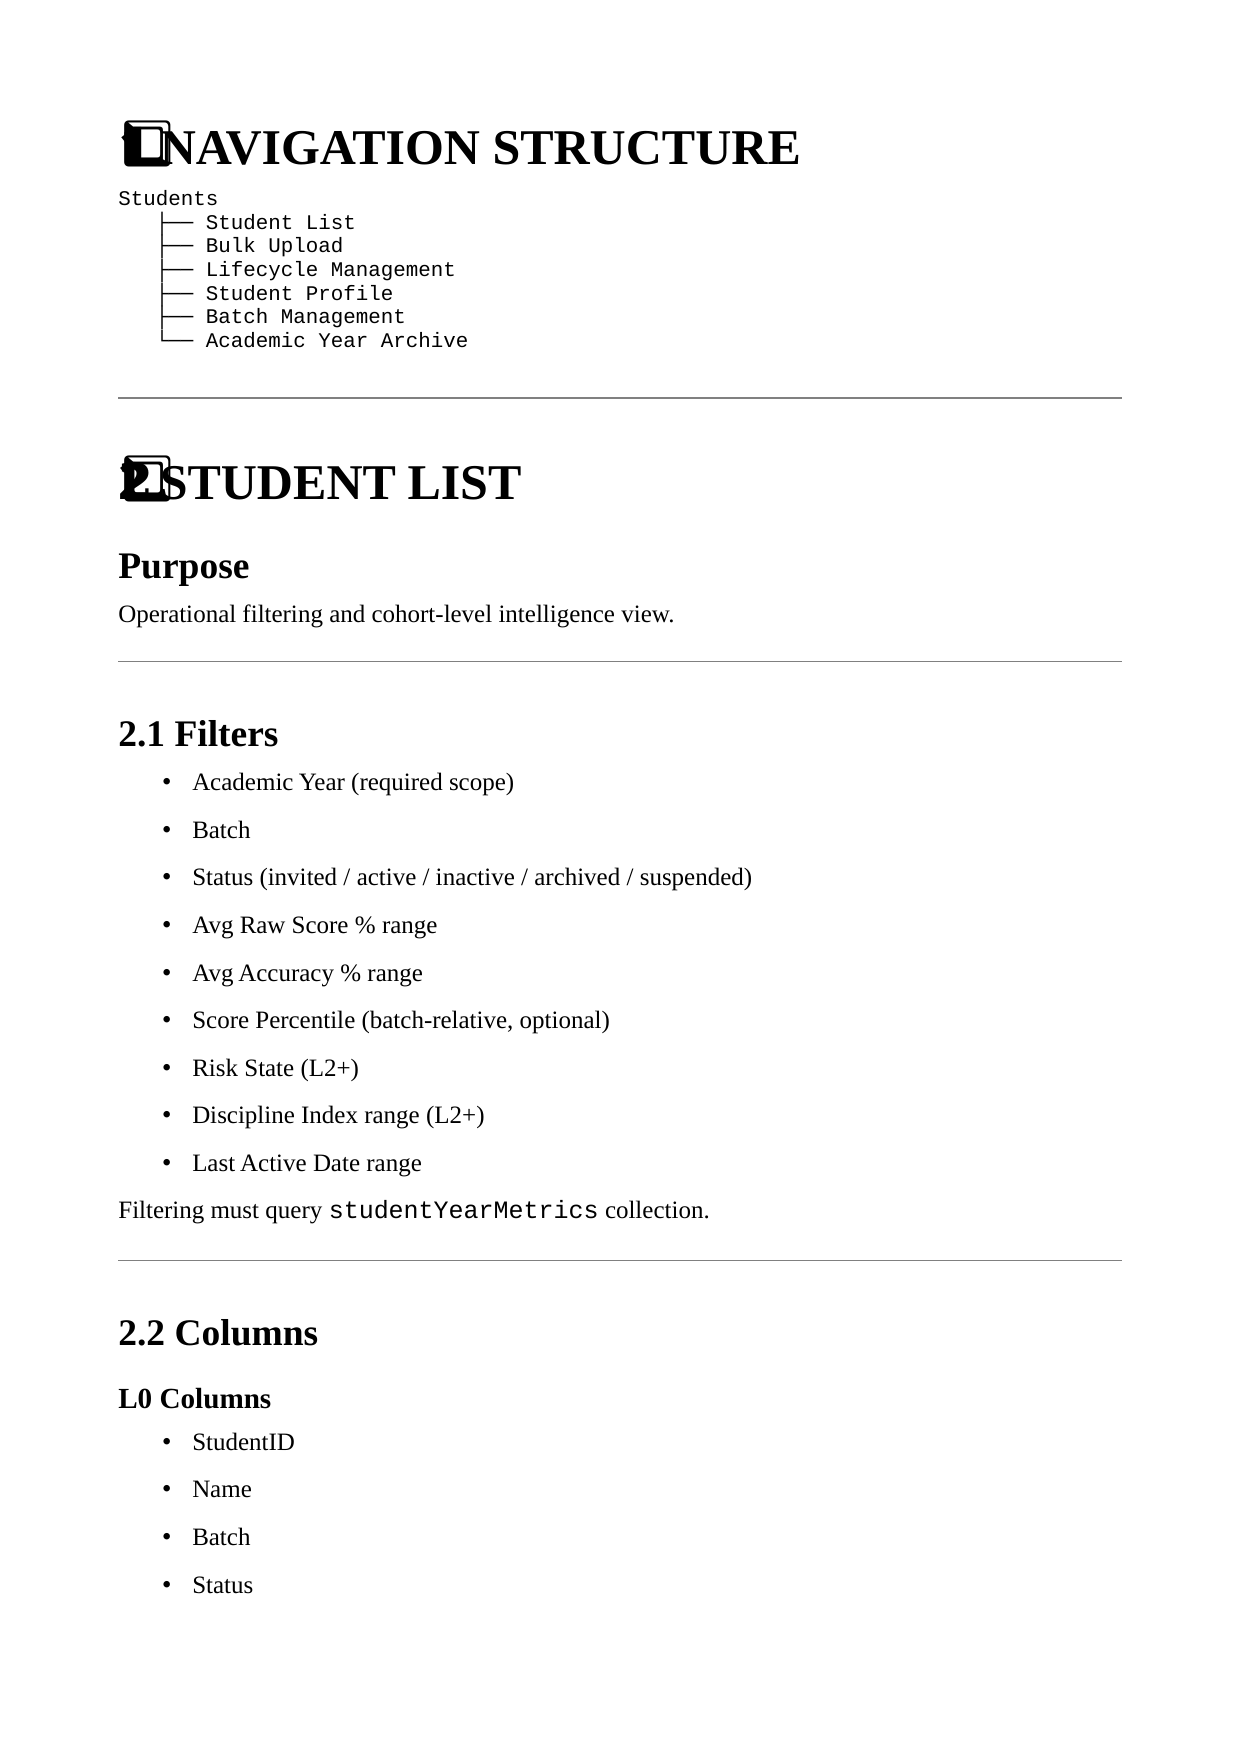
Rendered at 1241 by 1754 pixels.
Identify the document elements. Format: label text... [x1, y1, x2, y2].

list Risk State (L2+) [162, 1053, 1122, 1082]
text Operational filtering and cohort-level intelligence view. [118, 599, 1122, 628]
list Last Active Date range [162, 1148, 1122, 1177]
text ├── Batch Management [118, 306, 1122, 330]
text Filtering must query studentYearMetrics collection. [118, 1196, 1122, 1226]
subtitle 2️⃣ STUDENT LIST [118, 452, 1122, 510]
list Name [162, 1474, 1122, 1503]
list Status [162, 1570, 1122, 1598]
text ├── Bulk Upload [118, 235, 1122, 259]
list Discipline Index range (L2+) [162, 1100, 1122, 1129]
list Score Percentile (batch-relative, optional) [162, 1005, 1122, 1034]
text ├── Student List [162, 212, 1122, 235]
text ├── Student List [118, 212, 161, 235]
text Students [118, 188, 1122, 212]
text ├── Student Profile [162, 283, 1122, 306]
text ├── Lifecycle Management [118, 259, 1122, 283]
subtitle L0 Columns [118, 1381, 1122, 1414]
subtitle 1️⃣ NAVIGATION STRUCTURE [118, 118, 1122, 176]
text ├── Student Profile [118, 283, 161, 306]
subtitle 2.1 Filters [118, 712, 1122, 755]
subtitle 2.2 Columns [118, 1311, 1122, 1354]
list Batch [162, 1522, 1122, 1551]
list Academic Year (required scope) [162, 767, 1122, 796]
list Avg Raw Score % range [162, 910, 1122, 939]
subtitle Purpose [118, 543, 1122, 586]
list Avg Accuracy % range [162, 958, 1122, 986]
list Batch [162, 815, 1122, 843]
text └── Academic Year Archive [118, 330, 1122, 354]
list Status (invited / active / inactive / archived / suspended) [162, 862, 1122, 891]
list StudentID [162, 1427, 1122, 1456]
